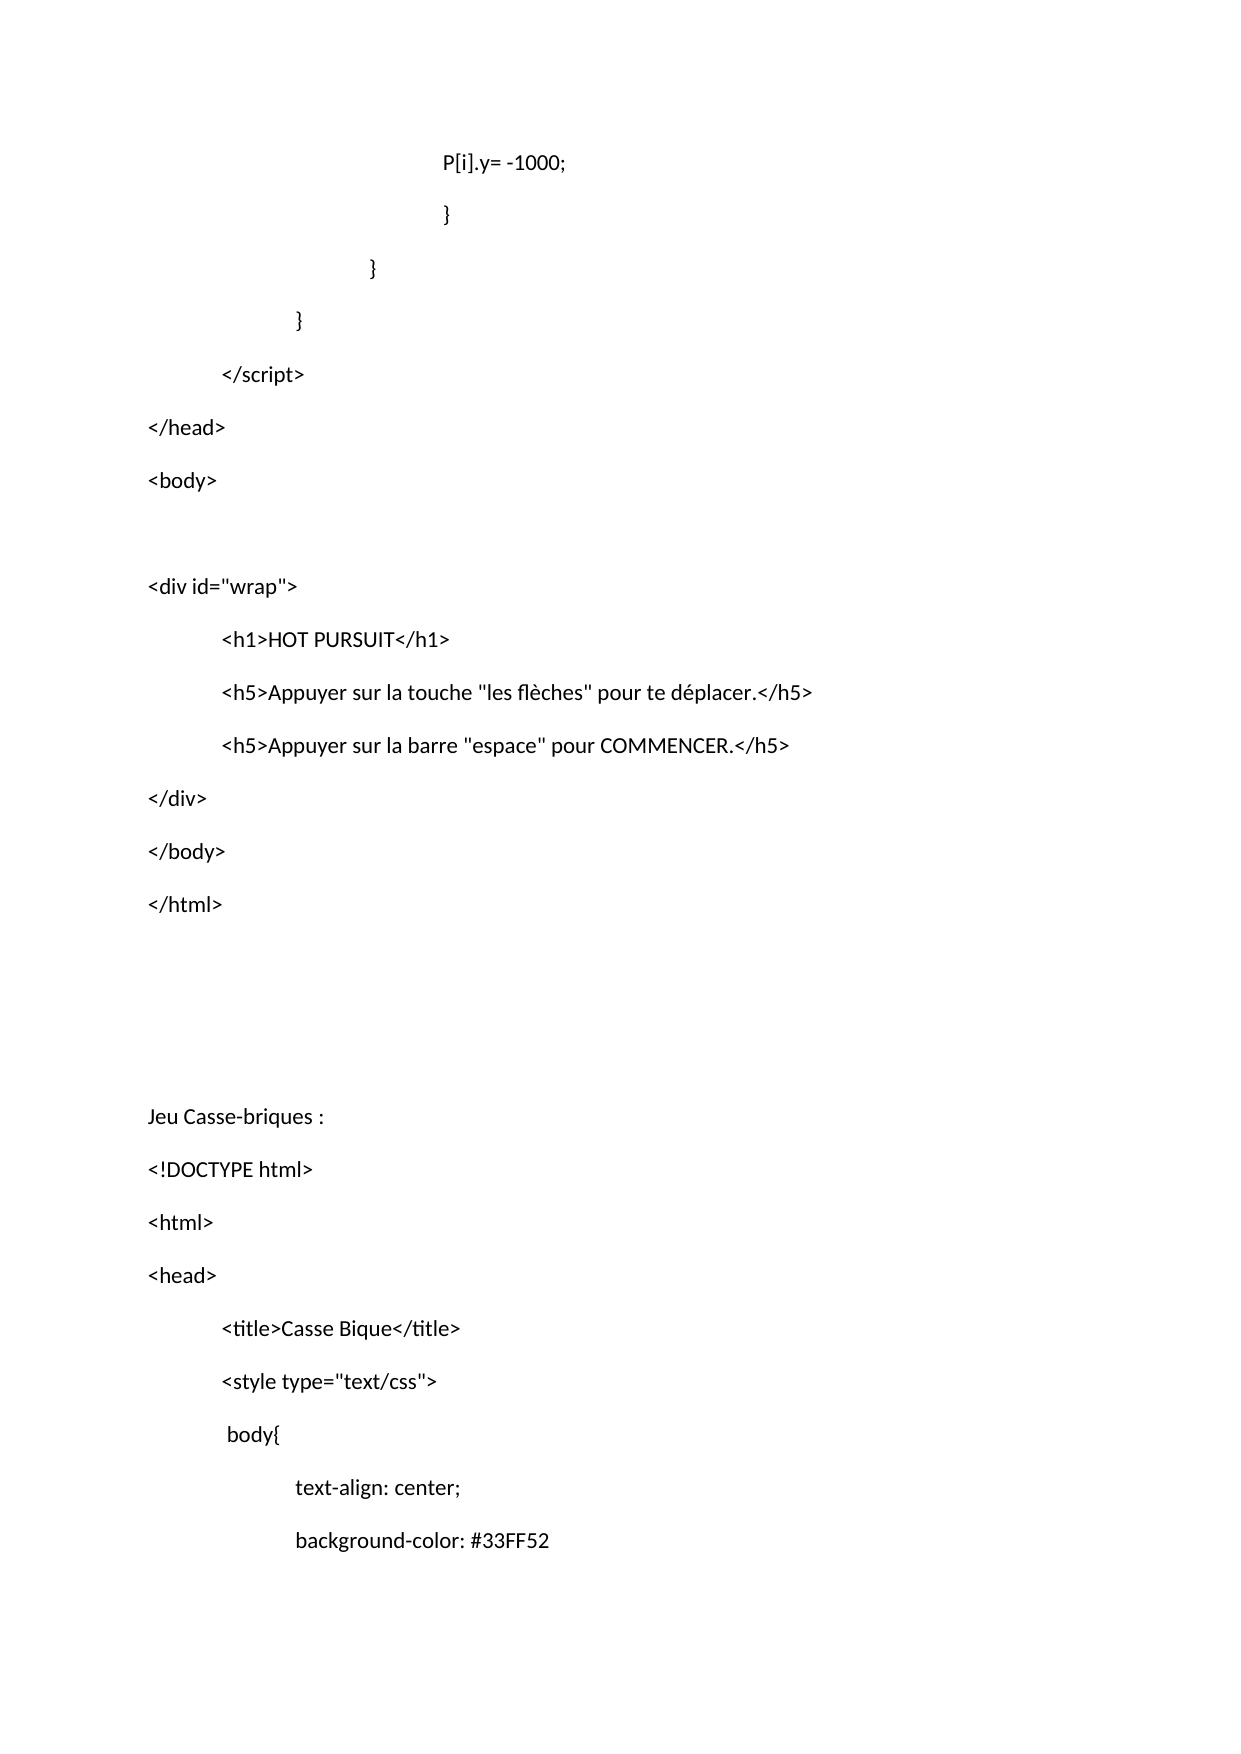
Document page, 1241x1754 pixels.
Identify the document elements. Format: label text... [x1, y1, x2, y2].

text Jeu Casse-briques : [148, 1102, 1093, 1130]
text <style type="text/css"> [148, 1367, 1093, 1395]
text } [148, 254, 1093, 282]
text } [148, 307, 1093, 335]
text <title>Casse Bique</title> [148, 1314, 1093, 1342]
text </html> [148, 890, 1093, 918]
text </head> [148, 413, 1093, 441]
text } [148, 201, 1093, 229]
text <head> [148, 1261, 1093, 1289]
text P[i].y= -1000; [148, 148, 1093, 176]
text body{ [148, 1420, 1093, 1448]
text <html> [148, 1208, 1093, 1236]
text <!DOCTYPE html> [148, 1155, 1093, 1183]
text <h5>Appuyer sur la barre "espace" pour COMMENCER.</h5> [148, 731, 1093, 759]
text background-color: #33FF52 [148, 1526, 1093, 1554]
text </div> [148, 784, 1093, 812]
text <h5>Appuyer sur la touche "les flèches" pour te déplacer.</h5> [148, 678, 1093, 706]
text </script> [148, 360, 1093, 388]
text <div id="wrap"> [148, 572, 1093, 600]
text <body> [148, 466, 1093, 494]
text text-align: center; [148, 1473, 1093, 1501]
text </body> [148, 837, 1093, 865]
text <h1>HOT PURSUIT</h1> [148, 625, 1093, 653]
